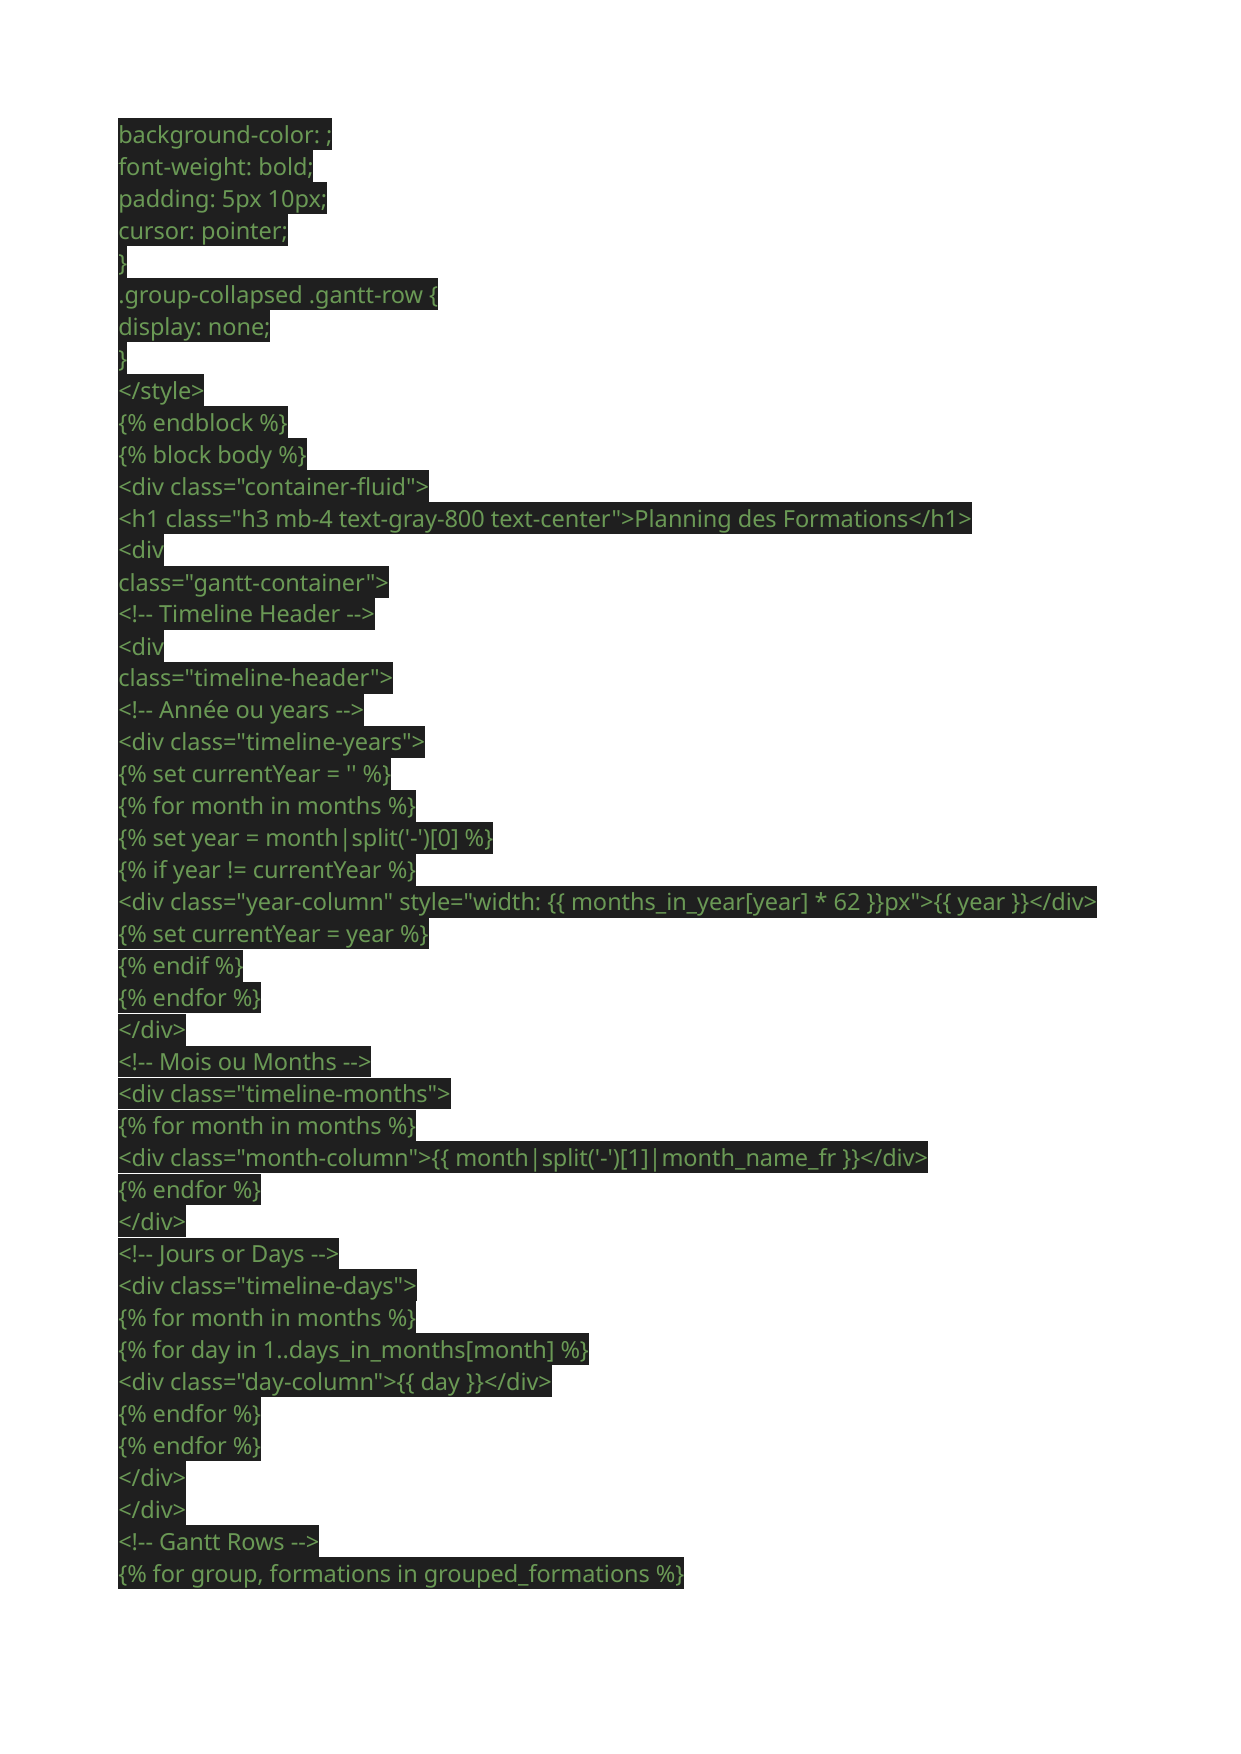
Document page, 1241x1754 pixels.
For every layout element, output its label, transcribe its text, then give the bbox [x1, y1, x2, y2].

text {% set currentYear = year %} [118, 918, 1122, 949]
text <!-- Timeline Header --> [118, 598, 1122, 630]
text {% endblock %} [118, 406, 1122, 438]
text class="timeline-header"> [118, 662, 1122, 694]
text {% set year = month|split('-')[0] %} [118, 822, 1122, 854]
text {% set currentYear = '' %} [118, 758, 1122, 790]
text background-color: ; [118, 118, 1122, 150]
text <div class="timeline-months"> [118, 1077, 1122, 1109]
text {% for group, formations in grouped_formations %} [118, 1557, 1122, 1589]
text </div> [118, 1493, 1122, 1525]
text <!-- Année ou years --> [118, 694, 1122, 726]
text <div class="timeline-years"> [118, 726, 1122, 758]
text <div class="day-column">{{ day }}</div> [118, 1365, 1122, 1397]
text } [118, 342, 1122, 374]
text <div class="month-column">{{ month|split('-')[1]|month_name_fr }}</div> [118, 1141, 1122, 1173]
text <div class="timeline-days"> [118, 1269, 1122, 1301]
text {% endif %} [118, 949, 1122, 982]
text <div [118, 630, 1122, 662]
text <div [118, 534, 1122, 566]
text </div> [118, 1205, 1122, 1237]
text {% endfor %} [118, 982, 1122, 1013]
text </style> [118, 374, 1122, 406]
text {% for day in 1..days_in_months[month] %} [118, 1333, 1122, 1365]
text font-weight: bold; [118, 150, 1122, 182]
text <h1 class="h3 mb-4 text-gray-800 text-center">Planning des Formations</h1> [118, 502, 1122, 534]
text display: none; [118, 310, 1122, 342]
text {% endfor %} [118, 1397, 1122, 1429]
text padding: 5px 10px; [118, 182, 1122, 214]
text {% for month in months %} [118, 1109, 1122, 1141]
text .group-collapsed .gantt-row { [118, 278, 1122, 310]
text <!-- Jours or Days --> [118, 1237, 1122, 1269]
text <div class="container-fluid"> [118, 470, 1122, 502]
text </div> [118, 1013, 1122, 1046]
text } [118, 246, 1122, 278]
text cursor: pointer; [118, 214, 1122, 246]
text {% endfor %} [118, 1173, 1122, 1205]
text <!-- Mois ou Months --> [118, 1046, 1122, 1077]
text </div> [118, 1461, 1122, 1493]
text {% block body %} [118, 438, 1122, 470]
text {% endfor %} [118, 1429, 1122, 1461]
text class="gantt-container"> [118, 566, 1122, 598]
text {% if year != currentYear %} [118, 854, 1122, 886]
text {% for month in months %} [118, 790, 1122, 822]
text <!-- Gantt Rows --> [118, 1525, 1122, 1557]
text <div class="year-column" style="width: {{ months_in_year[year] * 62 }}px">{{ year }}</div> [118, 886, 1122, 918]
text {% for month in months %} [118, 1301, 1122, 1333]
